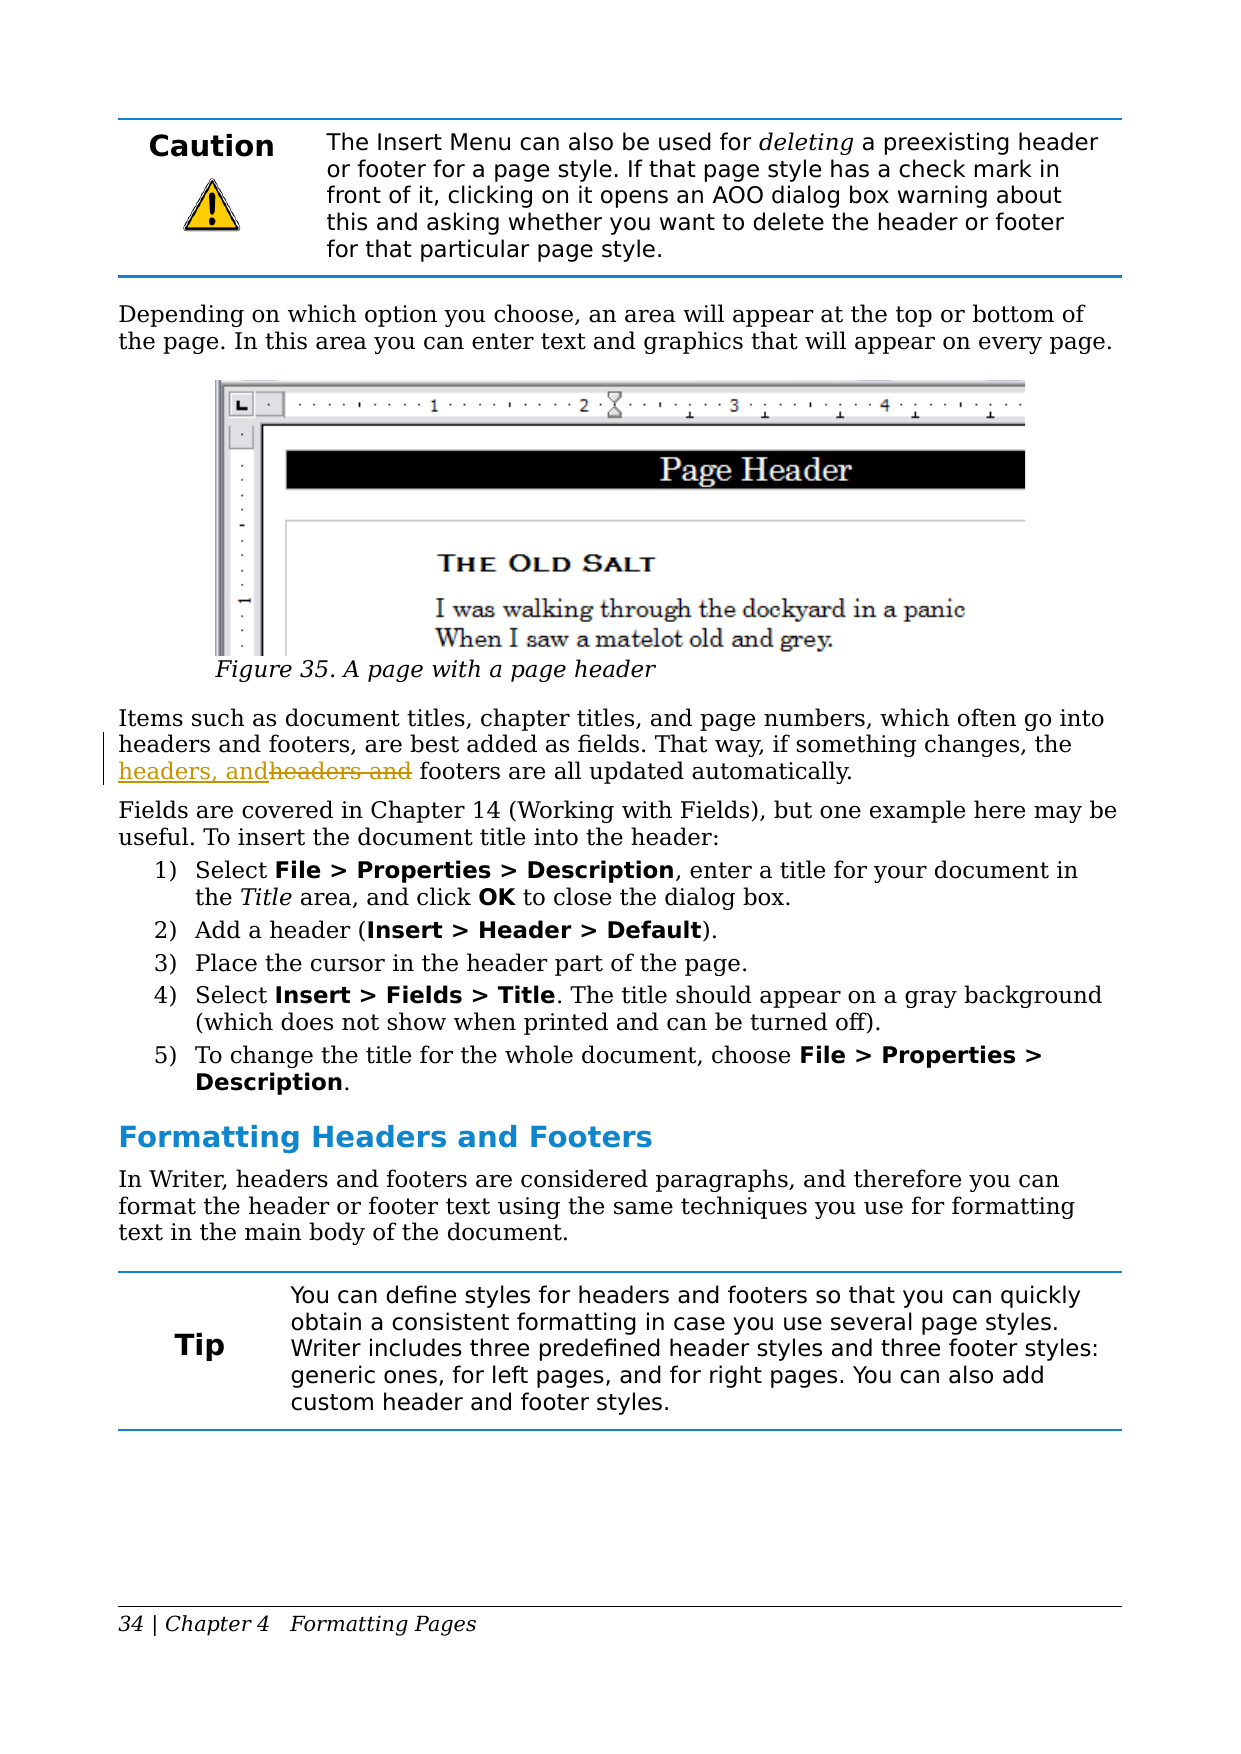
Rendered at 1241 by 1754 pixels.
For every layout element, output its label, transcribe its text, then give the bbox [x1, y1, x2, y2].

subtitle Formatting Headers and Footers [118, 1120, 1122, 1154]
list Fields are covered in Chapter 14 (Working with Fields), but one example here may be useful. To insert the document title into the header: [118, 797, 1122, 851]
list Select File > Properties > Description, enter a title for your document in the Title area, and click OK to close the dialog box. [177, 857, 1122, 911]
table_header Tip [118, 1273, 281, 1428]
text Figure 35. A page with a page header [215, 656, 1025, 682]
picture [215, 380, 1025, 656]
list To change the title for the whole document, choose File > Properties > Description. [177, 1042, 1122, 1096]
list Select Insert > Fields > Title. The title should appear on a gray background (which does not show when printed and can be turned off). [177, 983, 1122, 1036]
list Add a header (Insert > Header > Default). [177, 917, 1122, 943]
table_header The Insert Menu can also be used for deleting a preexisting header or footer for a page style. If that page style has a check mark in front of it, clicking on it opens an AOO dialog box warning about this and asking whether you want to delete the header or footer for that particular page style. [305, 120, 1122, 275]
table_header Caution [118, 120, 305, 275]
picture [179, 174, 244, 235]
list Place the cursor in the header part of the page. [177, 950, 1122, 976]
text Items such as document titles, chapter titles, and page numbers, which often go into headers and footers, are best added as fields. That way, if something changes, the headers, and footers are all updated automatically. [118, 705, 1122, 785]
text Depending on which option you choose, an area will appear at the top or bottom of the page. In this area you can enter text and graphics that will appear on every page. [118, 302, 1122, 355]
table_header You can define styles for headers and footers so that you can quickly obtain a consistent formatting in case you use several page styles. Writer includes three predefined header styles and three footer styles: generic ones, for left pages, and for right pages. You can also add custom header and footer styles. [281, 1273, 1122, 1428]
text In Writer, headers and footers are considered paragraphs, and therefore you can format the header or footer text using the same techniques you use for formatting text in the main body of the document. [118, 1166, 1122, 1246]
